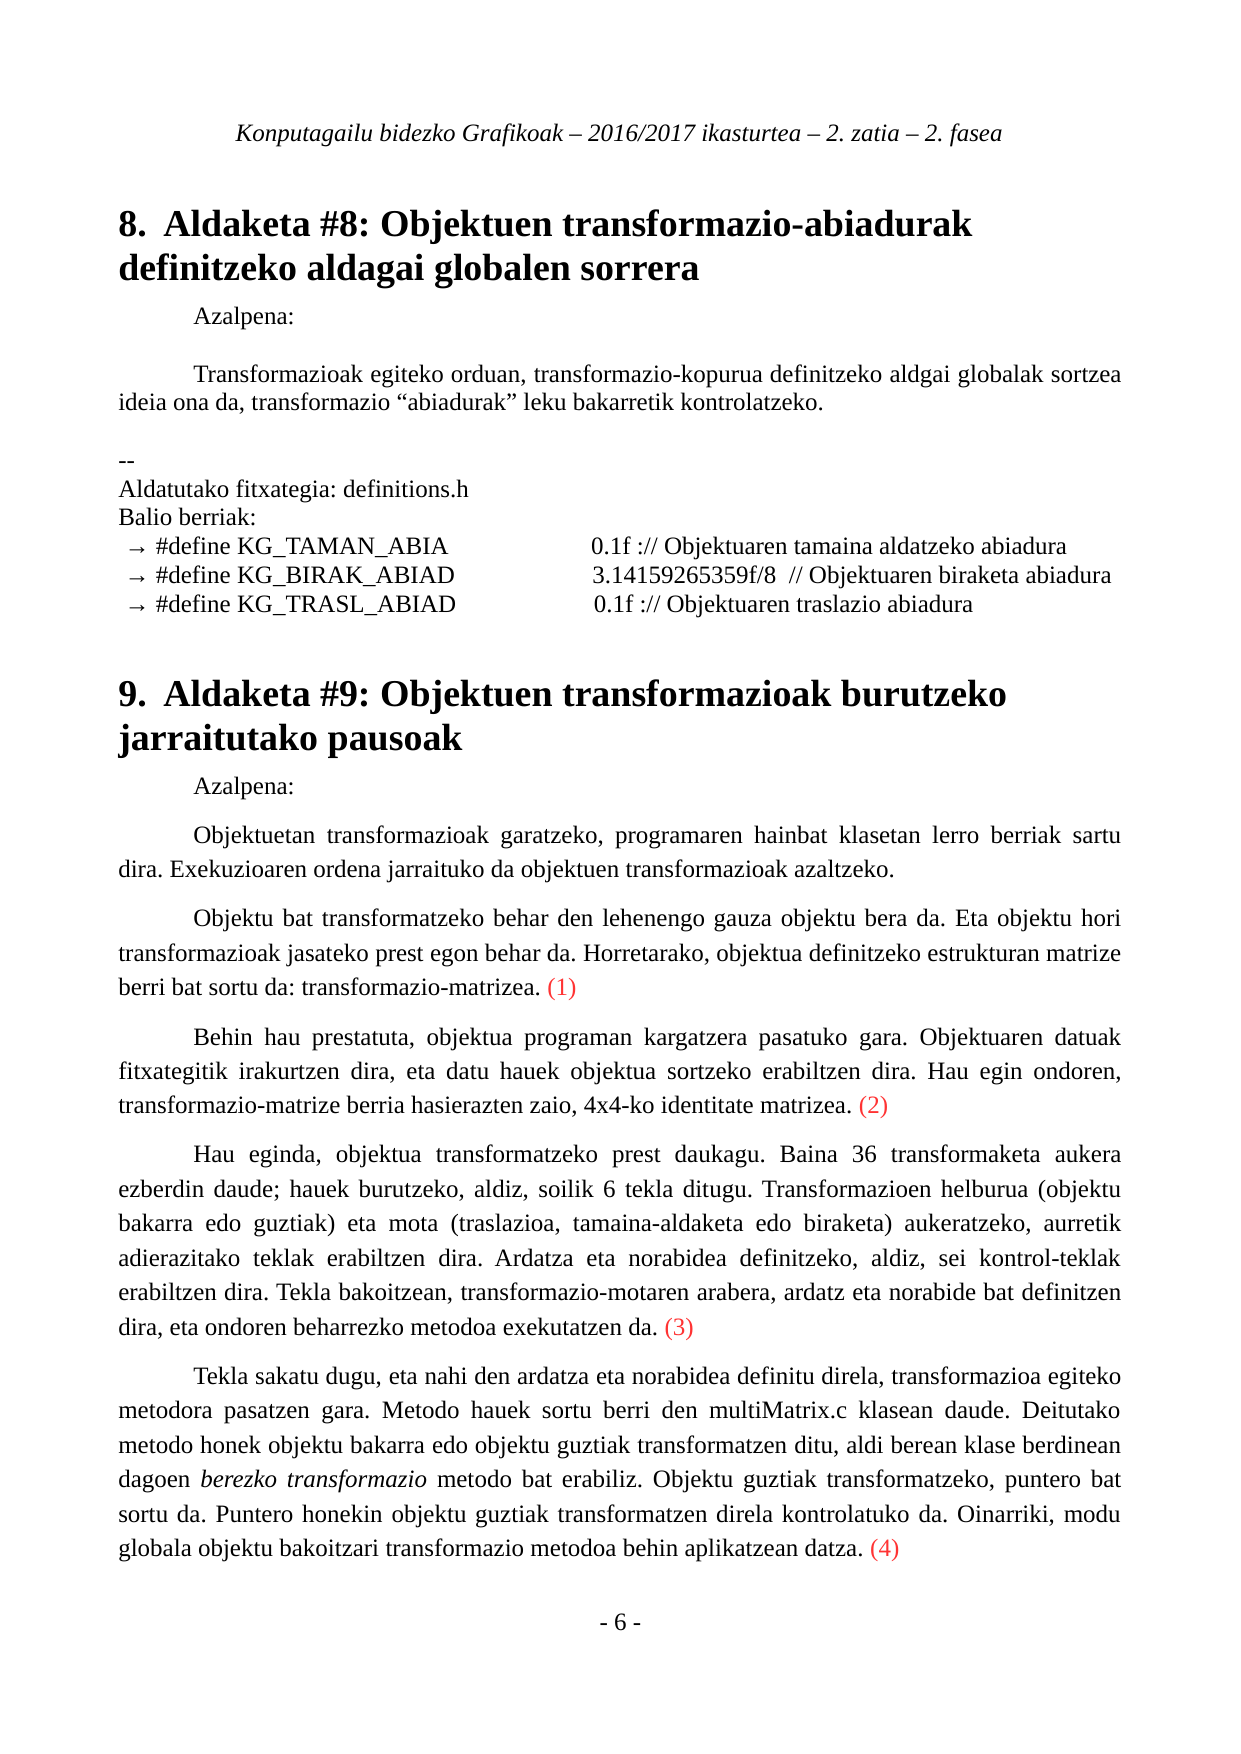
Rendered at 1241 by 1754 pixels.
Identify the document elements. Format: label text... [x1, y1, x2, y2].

text -- [118, 445, 1122, 474]
text Balio berriak: [118, 502, 1122, 531]
subtitle Aldaketa #8: Objektuen transformazio-abiadurak definitzeko aldagai globalen sorrera [118, 201, 1122, 289]
text Tekla sakatu dugu, eta nahi den ardatza eta norabidea definitu direla, transformazioa egiteko metodora pasatzen gara. Metodo hauek sortu berri den multiMatrix.c klasean daude. Deitutako metodo honek objektu bakarra edo objektu guztiak transformatzen ditu, aldi berean klase berdinean dagoen berezko transformazio metodo bat erabiliz. Objektu guztiak transformatzeko, puntero bat sortu da. Puntero honekin objektu guztiak transformatzen direla kontrolatuko da. Oinarriki, modu globala objektu bakoitzari transformazio metodoa behin aplikatzean datza. (4) [118, 1361, 1122, 1562]
text Hau eginda, objektua transformatzeko prest daukagu. Baina 36 transformaketa aukera ezberdin daude; hauek burutzeko, aldiz, soilik 6 tekla ditugu. Transformazioen helburua (objektu bakarra edo guztiak) eta mota (traslazioa, tamaina-aldaketa edo biraketa) aukeratzeko, aurretik adierazitako teklak erabiltzen dira. Ardatza eta norabidea definitzeko, aldiz, sei kontrol-teklak erabiltzen dira. Tekla bakoitzean, transformazio-motaren arabera, ardatz eta norabide bat definitzen dira, eta ondoren beharrezko metodoa exekutatzen da. (3) [118, 1139, 1122, 1341]
text Azalpena: [118, 301, 1122, 330]
text → #define KG_TRASL_ABIAD 0.1f :// Objektuaren traslazio abiadura [118, 589, 1122, 617]
subtitle Aldaketa #9: Objektuen transformazioak burutzeko jarraitutako pausoak [118, 671, 1122, 758]
text Objektuetan transformazioak garatzeko, programaren hainbat klasetan lerro berriak sartu dira. Exekuzioaren ordena jarraituko da objektuen transformazioak azaltzeko. [118, 820, 1122, 883]
text Aldatutako fitxategia: definitions.h [118, 474, 1122, 502]
text Transformazioak egiteko orduan, transformazio-kopurua definitzeko aldgai globalak sortzea ideia ona da, transformazio “abiadurak” leku bakarretik kontrolatzeko. [118, 359, 1122, 416]
text Azalpena: [118, 771, 1122, 800]
text → #define KG_BIRAK_ABIAD 3.14159265359f/8 // Objektuaren biraketa abiadura [118, 560, 1122, 589]
text Objektu bat transformatzeko behar den lehenengo gauza objektu bera da. Eta objektu hori transformazioak jasateko prest egon behar da. Horretarako, objektua definitzeko estrukturan matrize berri bat sortu da: transformazio-matrizea. (1) [118, 903, 1122, 1001]
text → #define KG_TAMAN_ABIA 0.1f :// Objektuaren tamaina aldatzeko abiadura [118, 531, 1122, 560]
text Behin hau prestatuta, objektua programan kargatzera pasatuko gara. Objektuaren datuak fitxategitik irakurtzen dira, eta datu hauek objektua sortzeko erabiltzen dira. Hau egin ondoren, transformazio-matrize berria hasierazten zaio, 4x4-ko identitate matrizea. (2) [118, 1022, 1122, 1119]
